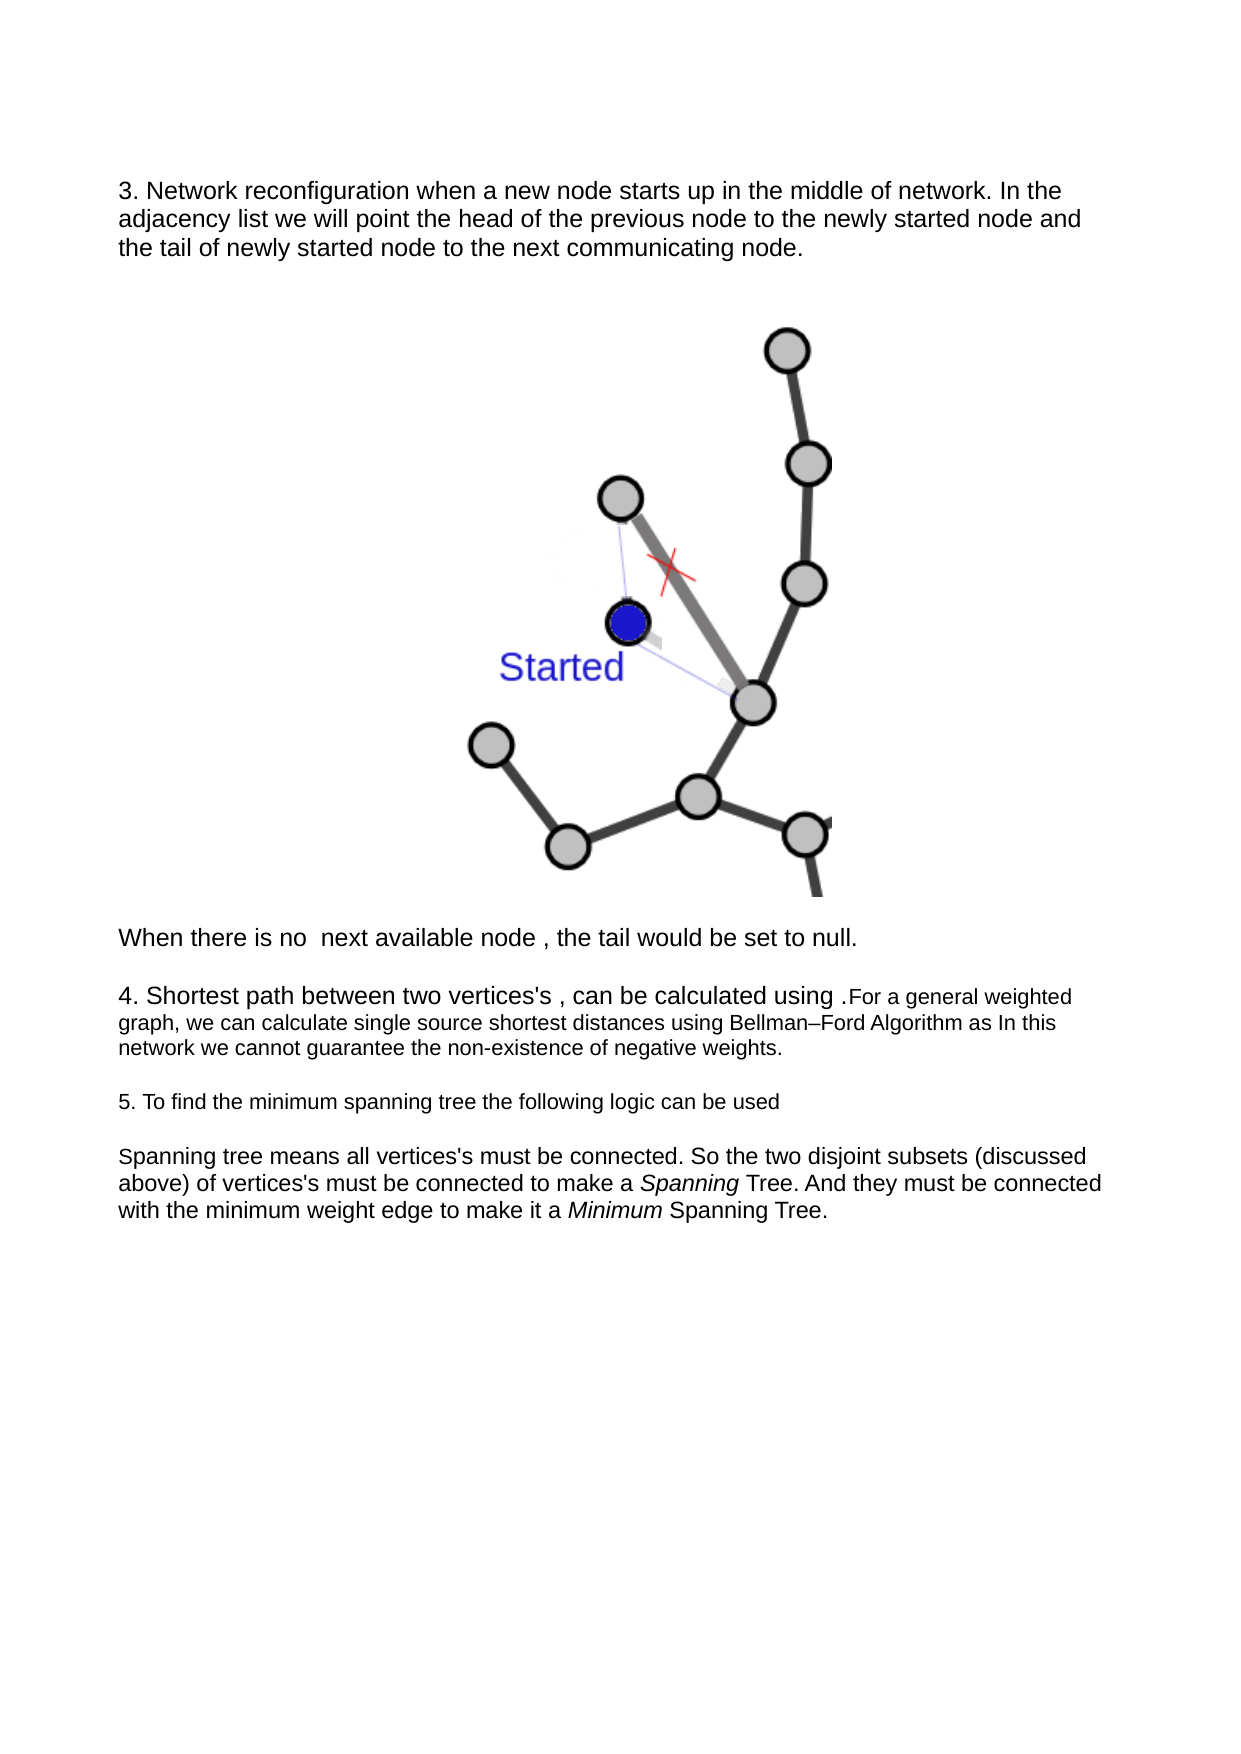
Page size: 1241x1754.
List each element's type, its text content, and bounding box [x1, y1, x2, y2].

text 3. Network reconfiguration when a new node starts up in the middle of network. In the adjacency list we will point the head of the previous node to the newly started node and the tail of newly started node to the next communicating node. [118, 176, 1122, 262]
text When there is no next available node , the tail would be set to null. [118, 923, 1122, 952]
picture [408, 290, 832, 897]
text Spanning tree means all vertices's must be connected. So the two disjoint subsets (discussed above) of vertices's must be connected to make a Spanning Tree. And they must be connected with the minimum weight edge to make it a Minimum Spanning Tree. [118, 1142, 1122, 1223]
text 5. To find the minimum spanning tree the following logic can be used [118, 1088, 1122, 1114]
text 4. Shortest path between two vertices's , can be calculated using .For a general weighted graph, we can calculate single source shortest distances using Bellman–Ford Algorithm as In this network we cannot guarantee the non-existence of negative weights. [118, 981, 1122, 1060]
